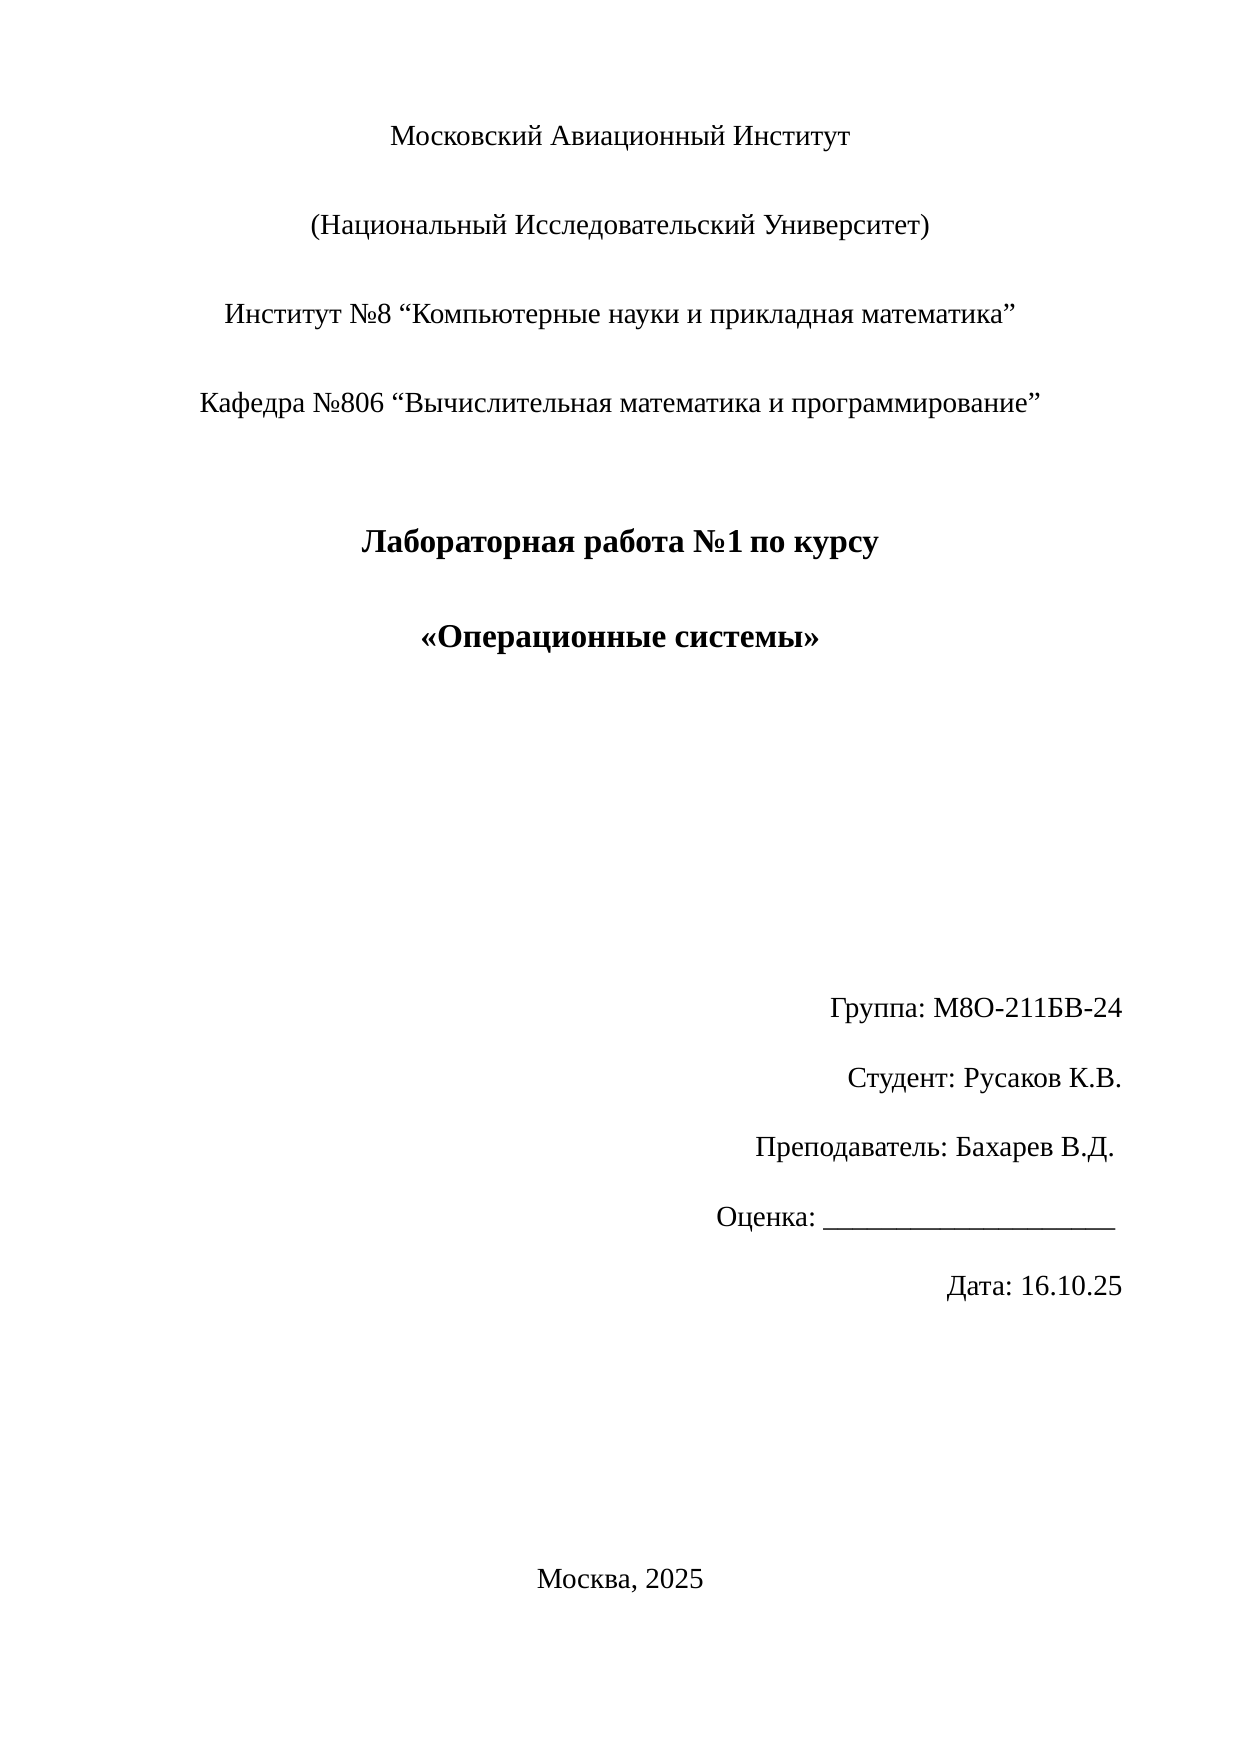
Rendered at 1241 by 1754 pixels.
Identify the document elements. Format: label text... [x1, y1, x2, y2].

text «Операционные системы» [118, 617, 1122, 655]
text Институт №8 “Компьютерные науки и прикладная математика” [118, 296, 1122, 329]
text (Национальный Исследовательский Университет) [118, 207, 1122, 241]
text Кафедра №806 “Вычислительная математика и программирование” [118, 385, 1122, 418]
text Дата: 16.10.25 [118, 1268, 1122, 1302]
text Оценка: ____________________ [118, 1199, 1122, 1232]
text Группа: М8О-211БВ-24 [118, 991, 1122, 1024]
text Москва, 2025 [118, 1561, 1122, 1594]
text Преподаватель: Бахарев В.Д. [118, 1129, 1122, 1163]
text Лабораторная работа №1 по курсу [118, 522, 1122, 560]
text Московский Авиационный Институт [118, 118, 1122, 152]
text Студент: Русаков К.В. [118, 1060, 1122, 1093]
